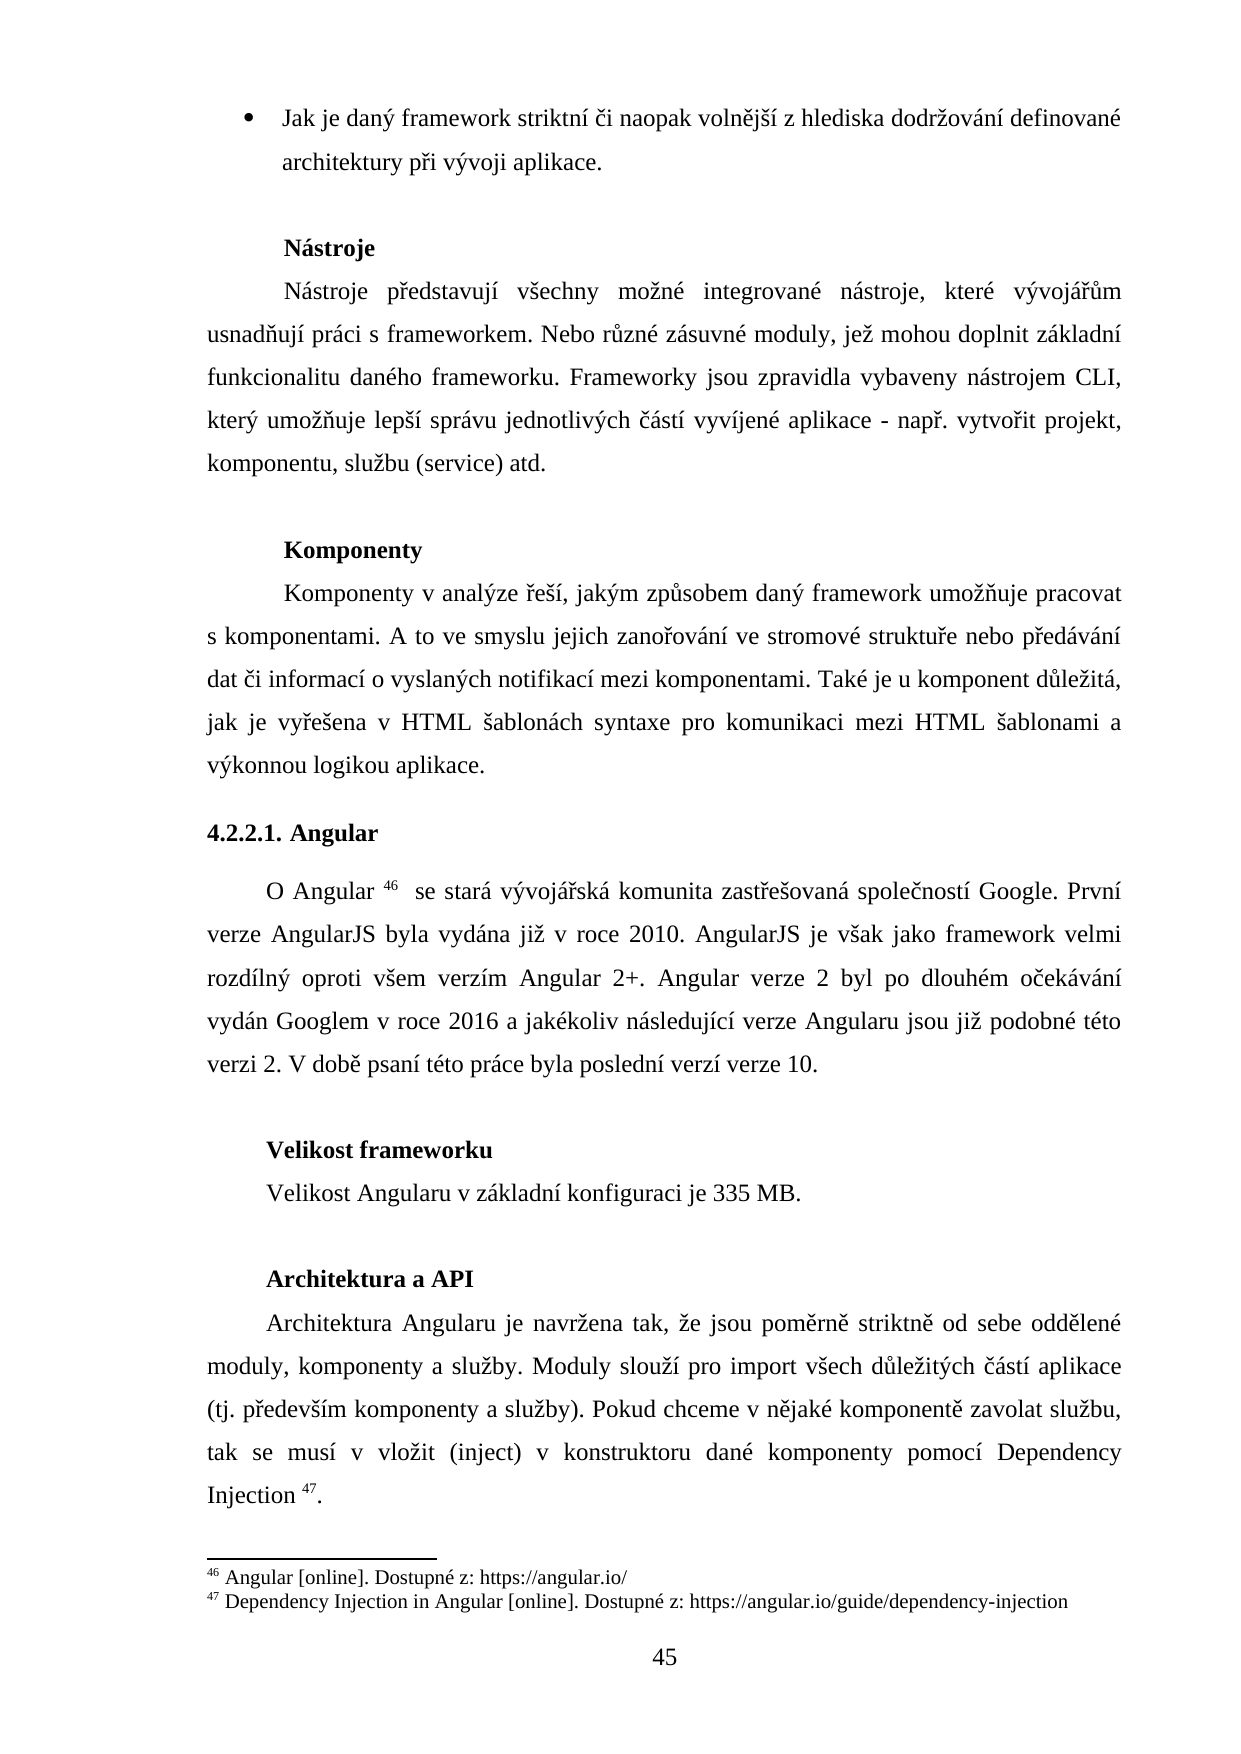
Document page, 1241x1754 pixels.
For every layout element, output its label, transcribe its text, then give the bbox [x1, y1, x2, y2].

text Architektura Angularu je navržena tak, že jsou poměrně striktně od sebe oddělené moduly, komponenty a služby. Moduly slouží pro import všech důležitých částí aplikace (tj. především komponenty a služby). Pokud chceme v nějaké komponentě zavolat službu, tak se musí v vložit (inject) v konstruktoru dané komponenty pomocí Dependency Injection . [207, 1308, 1122, 1509]
text Velikost frameworku [207, 1135, 1122, 1164]
text Komponenty [207, 535, 1122, 563]
list Jak je daný framework striktní či naopak volnější z hlediska dodržování definované architektury při vývoji aplikace. [244, 103, 1122, 175]
text Nástroje představují všechny možné integrované nástroje, které vývojářům usnadňují práci s frameworkem. Nebo různé zásuvné moduly, jež mohou doplnit základní funkcionalitu daného frameworku. Frameworky jsou zpravidla vybaveny nástrojem CLI, který umožňuje lepší správu jednotlivých částí vyvíjené aplikace - např. vytvořit projekt, komponentu, službu (service) atd. [207, 276, 1122, 477]
subtitle Angular [207, 818, 1122, 847]
text O Angular se stará vývojářská komunita zastřešovaná společností Google. První verze AngularJS byla vydána již v roce 2010. AngularJS je však jako framework velmi rozdílný oproti všem verzím Angular 2+. Angular verze 2 byl po dlouhém očekávání vydán Googlem v roce 2016 a jakékoliv následující verze Angularu jsou již podobné této verzi 2. V době psaní této práce byla poslední verzí verze 10. [207, 876, 1122, 1078]
text Nástroje [207, 233, 1122, 262]
list Dependency Injection in Angular [online]. Dostupné z: https://angular.io/guide/dependency-injection [207, 1589, 1122, 1613]
list Angular [online]. Dostupné z: https://angular.io/ [207, 1565, 1122, 1589]
text Velikost Angularu v základní konfiguraci je 335 MB. [207, 1178, 1122, 1207]
text Komponenty v analýze řeší, jakým způsobem daný framework umožňuje pracovat s komponentami. A to ve smyslu jejich zanořování ve stromové struktuře nebo předávání dat či informací o vyslaných notifikací mezi komponentami. Také je u komponent důležitá, jak je vyřešena v HTML šablonách syntaxe pro komunikaci mezi HTML šablonami a výkonnou logikou aplikace. [207, 578, 1122, 779]
text Architektura a API [207, 1264, 1122, 1293]
